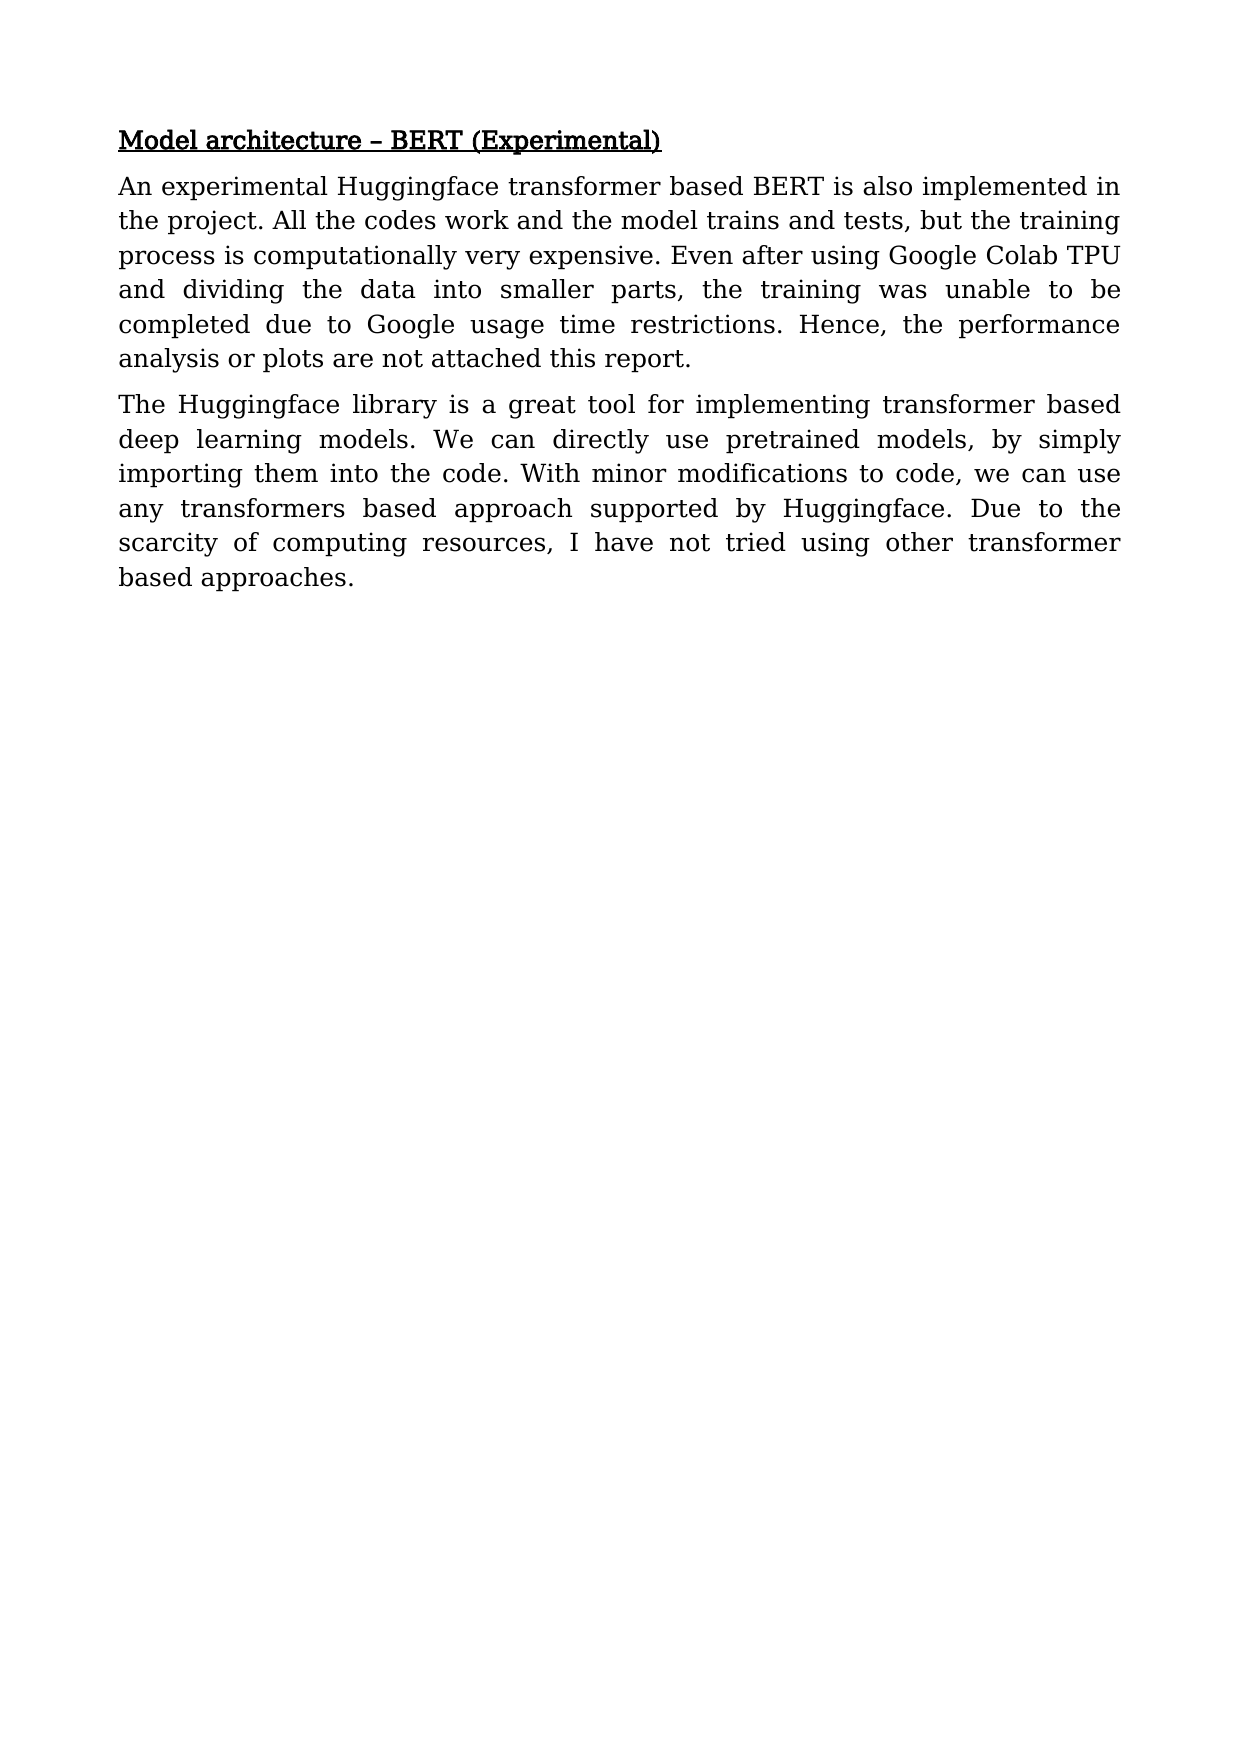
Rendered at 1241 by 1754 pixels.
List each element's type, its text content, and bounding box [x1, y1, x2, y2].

text Model architecture – BERT (Experimental) [118, 124, 1122, 154]
text The Huggingface library is a great tool for implementing transformer based deep learning models. We can directly use pretrained models, by simply importing them into the code. With minor modifications to code, we can use any transformers based approach supported by Huggingface. Due to the scarcity of computing resources, I have not tried using other transformer based approaches. [118, 389, 1122, 592]
text An experimental Huggingface transformer based BERT is also implemented in the project. All the codes work and the model trains and tests, but the training process is computationally very expensive. Even after using Google Colab TPU and dividing the data into smaller parts, the training was unable to be completed due to Google usage time restrictions. Hence, the performance analysis or plots are not attached this report. [118, 170, 1122, 373]
